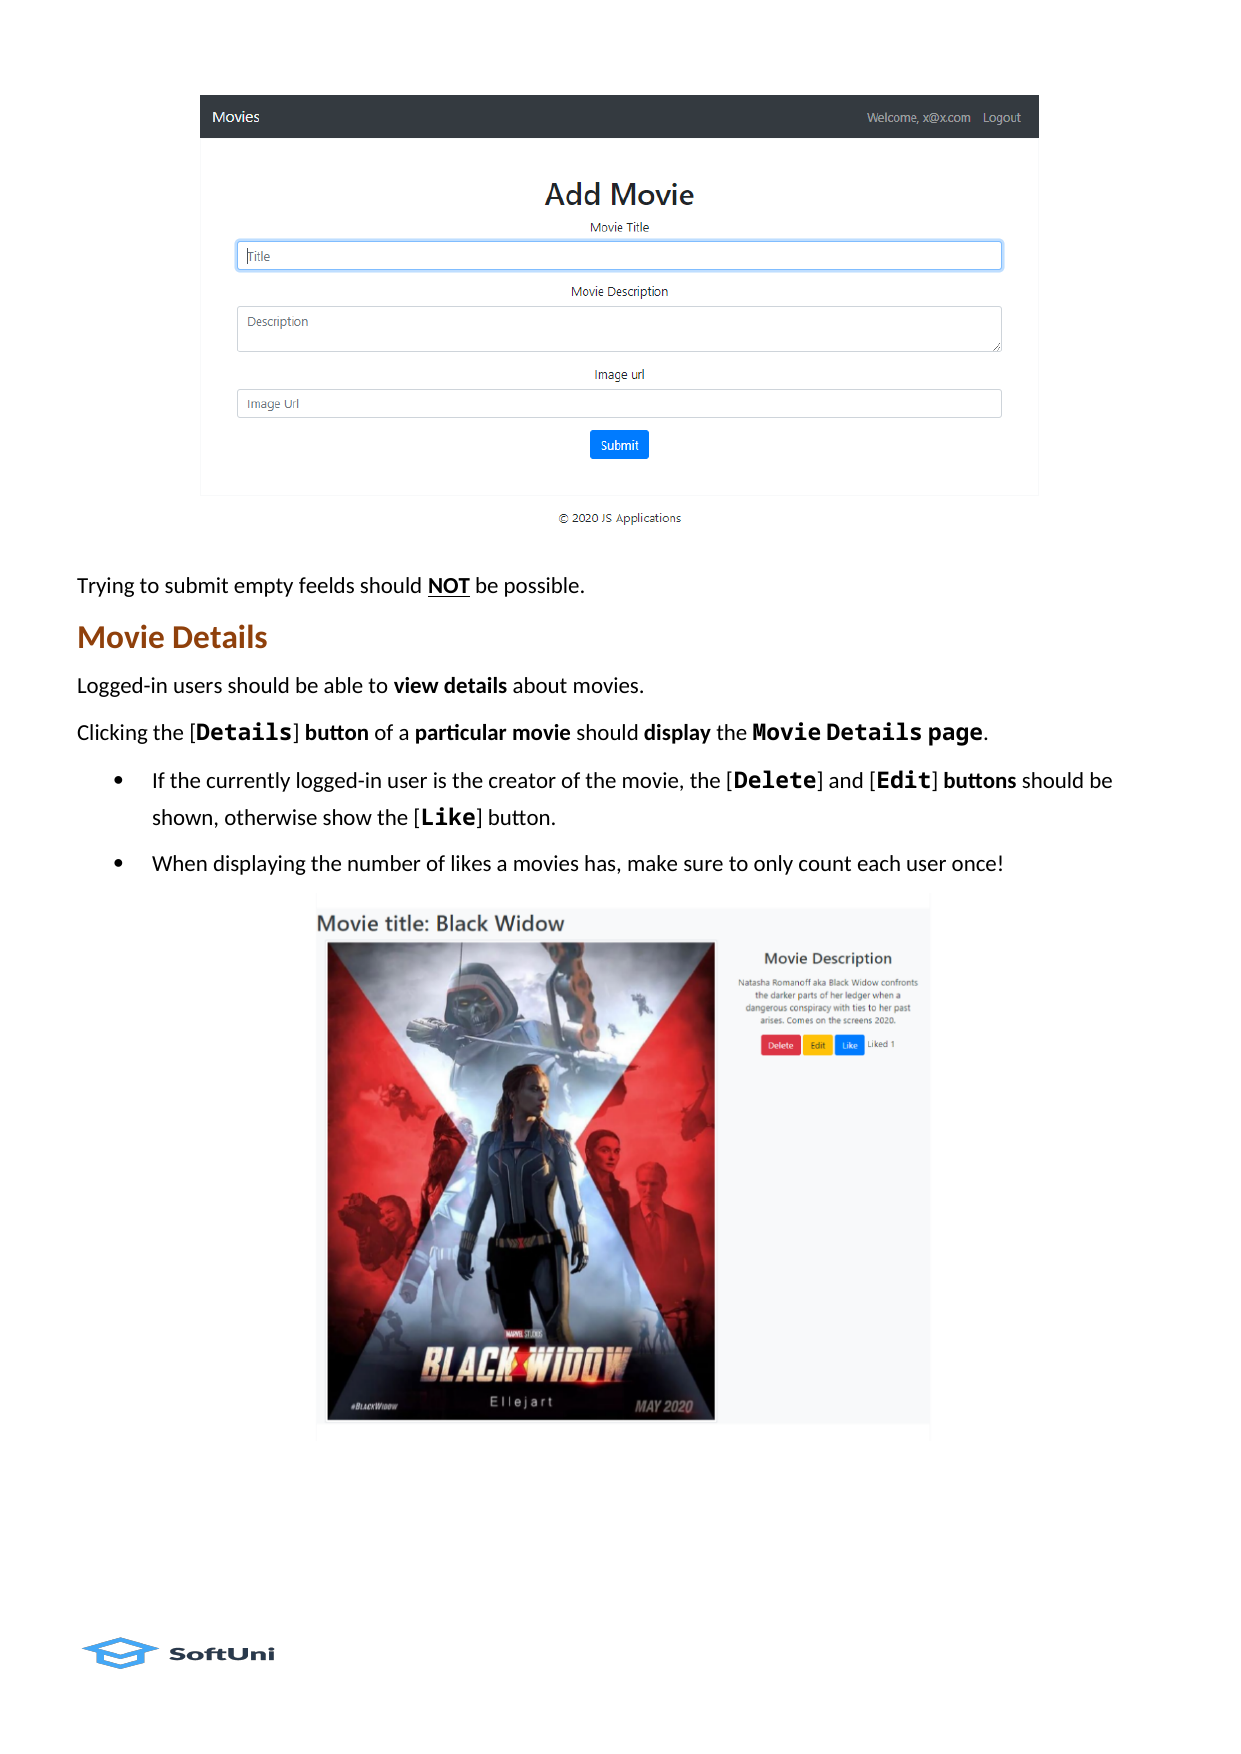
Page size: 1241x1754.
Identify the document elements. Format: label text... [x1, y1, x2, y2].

text Logged-in users should be able to view details about movies. [77, 671, 1163, 699]
list If the currently logged-in user is the creator of the movie, the [Delete] and [Edit] buttons should be shown, otherwise show the [Like] button. [114, 764, 1163, 832]
picture [298, 893, 942, 1441]
text Clicking the [Details] button of a particular movie should display the Movie Details page. [77, 716, 1163, 747]
picture [190, 95, 1050, 555]
text Trying to submit empty feelds should NOT be possible. [77, 572, 1163, 599]
picture [75, 1635, 281, 1672]
subtitle Movie Details [77, 616, 1163, 657]
list When displaying the number of likes a movies has, make sure to only count each user once! [114, 849, 1163, 877]
